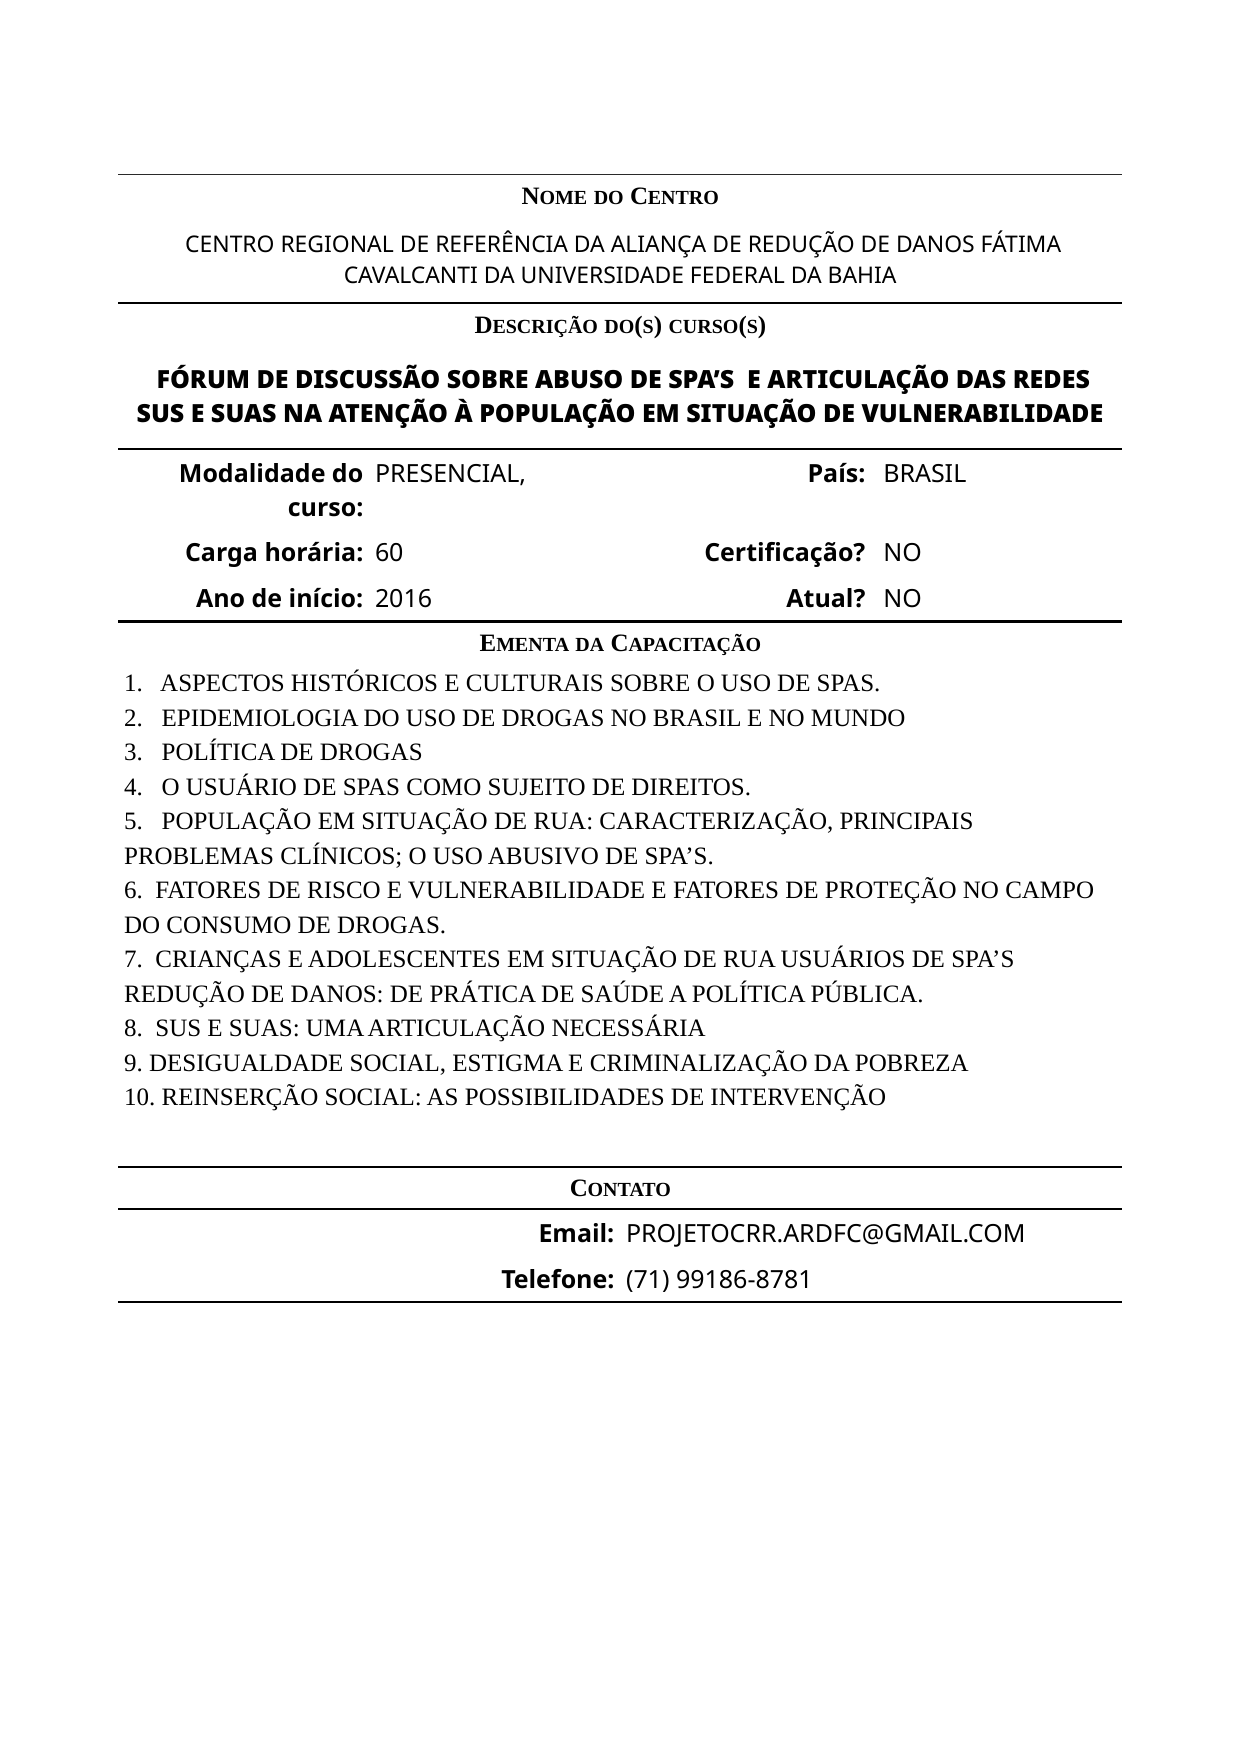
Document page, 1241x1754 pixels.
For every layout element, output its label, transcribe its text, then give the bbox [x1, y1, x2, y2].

table_cell Descrição do(s) curso(s) [118, 304, 1122, 344]
table_cell PROJETOCRR.ARDFC@GMAIL.COM [620, 1210, 1122, 1256]
table_cell Ano de início: [118, 575, 369, 620]
table_cell Ementa da Capacitação [118, 623, 1122, 663]
table_cell Contato [118, 1168, 1122, 1208]
table_cell Certificação? [620, 529, 871, 575]
table_cell (71) 99186-8781 [620, 1256, 1122, 1301]
table_cell NO [871, 529, 1122, 575]
table_header Nome do Centro [118, 176, 1122, 216]
table_cell 1. ASPECTOS HISTÓRICOS E CULTURAIS SOBRE O USO DE SPAS. 2. EPIDEMIOLOGIA DO USO DE DROGAS NO BRASIL E NO MUNDO 3. POLÍTICA DE DROGAS 4. O USUÁRIO DE SPAS COMO SUJEITO DE DIREITOS. 5. POPULAÇÃO EM SITUAÇÃO DE RUA: CARACTERIZAÇÃO, PRINCIPAIS PROBLEMAS CLÍNICOS; O USO ABUSIVO DE SPA’S. 6. FATORES DE RISCO E VULNERABILIDADE E FATORES DE PROTEÇÃO NO CAMPO DO CONSUMO DE DROGAS. 7. CRIANÇAS E ADOLESCENTES EM SITUAÇÃO DE RUA USUÁRIOS DE SPA’S REDUÇÃO DE DANOS: DE PRÁTICA DE SAÚDE A POLÍTICA PÚBLICA. 8. SUS E SUAS: UMA ARTICULAÇÃO NECESSÁRIA 9. DESIGUALDADE SOCIAL, ESTIGMA E CRIMINALIZAÇÃO DA POBREZA 10. REINSERÇÃO SOCIAL: AS POSSIBILIDADES DE INTERVENÇÃO [118, 663, 1122, 1166]
table_cell 2016 [369, 575, 620, 620]
table_cell 60 [369, 529, 620, 575]
table_cell BRASIL [871, 450, 1122, 529]
table_cell País: [620, 450, 871, 529]
table_cell FÓRUM DE DISCUSSÃO SOBRE ABUSO DE SPA’S E ARTICULAÇÃO DAS REDES SUS E SUAS NA ATENÇÃO À POPULAÇÃO EM SITUAÇÃO DE VULNERABILIDADE [118, 344, 1122, 448]
table_cell CENTRO REGIONAL DE REFERÊNCIA DA ALIANÇA DE REDUÇÃO DE DANOS FÁTIMA CAVALCANTI DA UNIVERSIDADE FEDERAL DA BAHIA [118, 216, 1122, 302]
table_cell Atual? [620, 575, 871, 620]
table_cell Carga horária: [118, 529, 369, 575]
table_cell Telefone: [118, 1256, 620, 1301]
table_cell PRESENCIAL, [369, 450, 620, 529]
table_cell Email: [118, 1210, 620, 1256]
table_cell NO [871, 575, 1122, 620]
table_cell Modalidade do curso: [118, 450, 369, 529]
